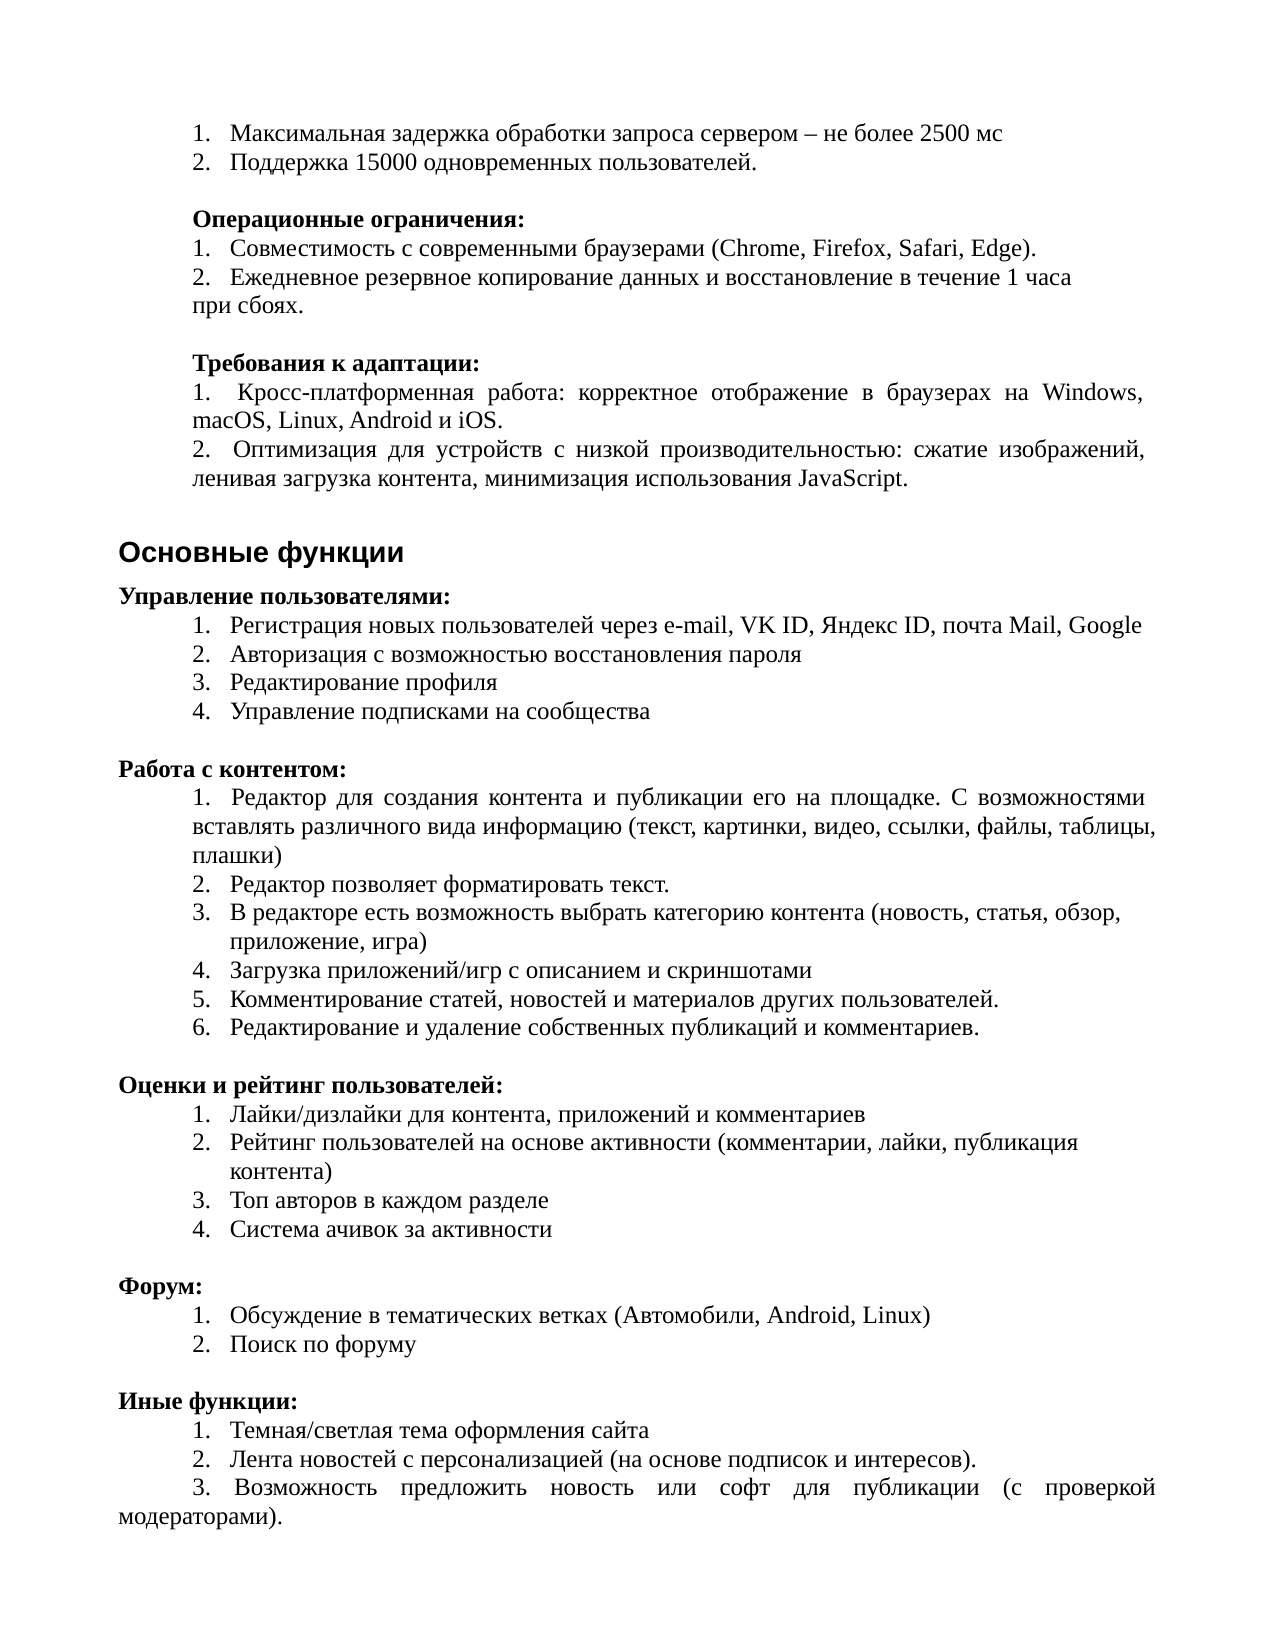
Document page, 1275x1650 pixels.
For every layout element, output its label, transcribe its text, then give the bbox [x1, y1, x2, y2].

text Управление пользователями: [118, 581, 1157, 610]
text 1. Лайки/дизлайки для контента, приложений и комментариев [118, 1099, 1157, 1127]
text 1. Темная/светлая тема оформления сайта [118, 1415, 1157, 1444]
text 2. Ежедневное резервное копирование данных и восстановление в течение 1 часа [118, 262, 1157, 291]
text 1. Максимальная задержка обработки запроса сервером – не более 2500 мс [118, 118, 1157, 147]
text 1. Совместимость с современными браузерами (Chrome, Firefox, Safari, Edge). [118, 233, 1157, 262]
text 3. В редакторе есть возможность выбрать категорию контента (новость, статья, обзор, приложение, игра) [118, 897, 1157, 955]
text Работа с контентом: [118, 754, 1157, 782]
text 5. Комментирование статей, новостей и материалов других пользователей. [118, 984, 1157, 1012]
text Требования к адаптации: [118, 348, 1157, 377]
text Форум: [118, 1271, 1157, 1300]
text 2. Лента новостей с персонализацией (на основе подписок и интересов). [118, 1444, 1157, 1472]
text 4. Управление подписками на сообщества [118, 696, 1157, 725]
text при сбоях. [118, 291, 1157, 319]
text 3. Возможность предложить новость или софт для публикации (с проверкой модераторами). [118, 1472, 1157, 1530]
text Операционные ограничения: [118, 204, 1157, 233]
text 4. Система ачивок за активности [118, 1214, 1157, 1242]
text 1. Редактор для создания контента и публикации его на площадке. С возможностями вставлять различного вида информацию (текст, картинки, видео, ссылки, файлы, таблицы, плашки) [118, 782, 1157, 869]
text 6. Редактирование и удаление собственных публикаций и комментариев. [118, 1012, 1157, 1041]
text 2. Оптимизация для устройств с низкой производительностью: сжатие изображений, ленивая загрузка контента, минимизация использования JavaScript. [118, 434, 1157, 492]
text 1. Регистрация новых пользователей через e-mail, VK ID, Яндекс ID, почта Mail, Google [118, 610, 1157, 639]
subtitle Основные функции [118, 535, 1157, 569]
text 2. Авторизация с возможностью восстановления пароля [118, 639, 1157, 667]
text 1. Кросс-платформенная работа: корректное отображение в браузерах на Windows, macOS, Linux, Android и iOS. [118, 377, 1157, 434]
text 2. Поддержка 15000 одновременных пользователей. [118, 147, 1157, 176]
text 3. Топ авторов в каждом разделе [118, 1185, 1157, 1214]
text Иные функции: [118, 1386, 1157, 1415]
text 1. Обсуждение в тематических ветках (Автомобили, Android, Linux) [118, 1300, 1157, 1329]
text 2. Поиск по форуму [118, 1329, 1157, 1357]
text Оценки и рейтинг пользователей: [118, 1070, 1157, 1099]
text 2. Рейтинг пользователей на основе активности (комментарии, лайки, публикация контента) [118, 1127, 1157, 1185]
text 2. Редактор позволяет форматировать текст. [118, 869, 1157, 897]
text 4. Загрузка приложений/игр с описанием и скриншотами [118, 955, 1157, 984]
text 3. Редактирование профиля [118, 667, 1157, 696]
